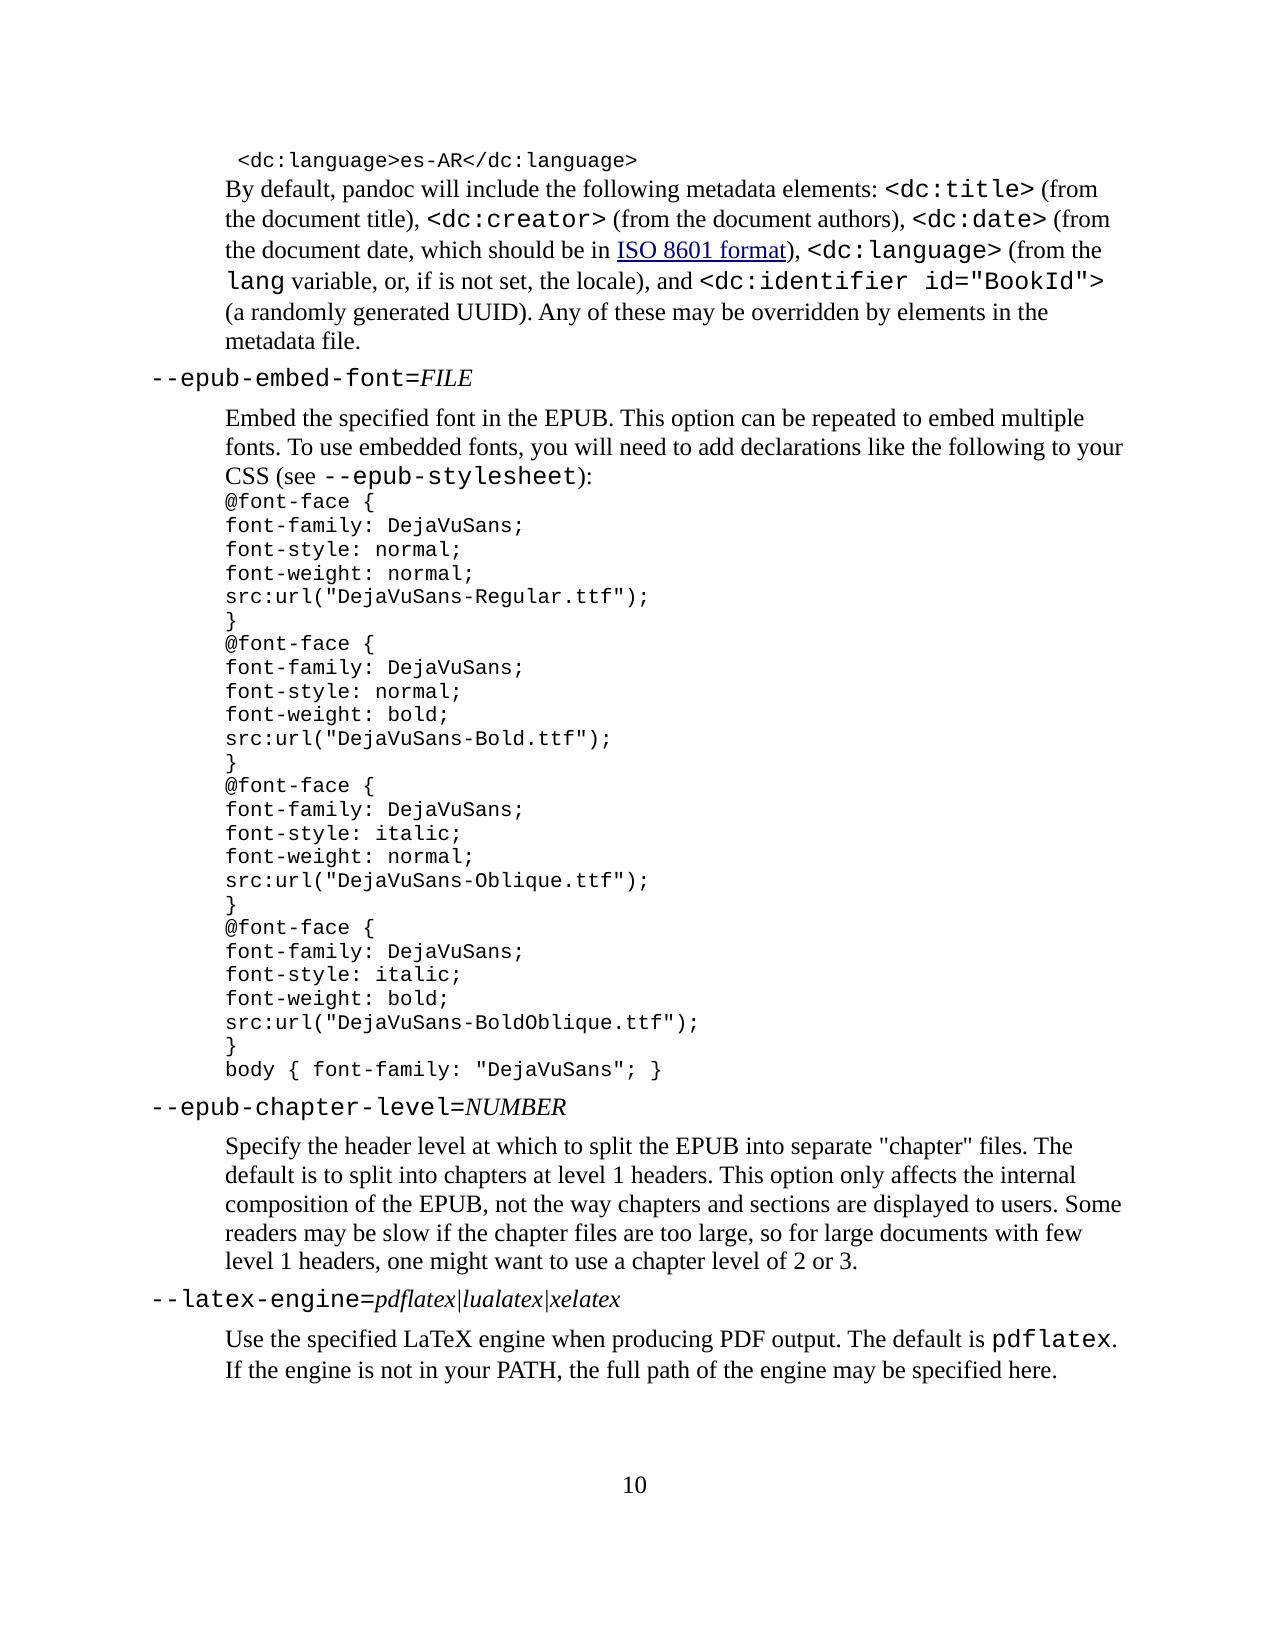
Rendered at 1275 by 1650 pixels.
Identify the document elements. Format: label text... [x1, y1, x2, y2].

text Embed the specified font in the EPUB. This option can be repeated to embed multiple fonts. To use embedded fonts, you will need to add declarations like the following to your CSS (see --epub-stylesheet): [225, 403, 1125, 492]
text font-family: DejaVuSans; [225, 515, 1125, 539]
text --latex-engine=pdflatex|lualatex|xelatex [150, 1284, 1125, 1315]
text @font-face { [225, 775, 1125, 799]
text --epub-chapter-level=NUMBER [150, 1092, 1125, 1122]
text } [225, 893, 1125, 917]
text font-weight: normal; [225, 562, 1125, 586]
text @font-face { [225, 633, 1125, 657]
text Use the specified LaTeX engine when producing PDF output. The default is pdflatex. If the engine is not in your PATH, the full path of the engine may be specified here. [225, 1324, 1125, 1383]
text src:url("DejaVuSans-Oblique.ttf"); [225, 870, 1125, 893]
text <dc:language>es-AR</dc:language> [225, 150, 1125, 174]
text font-weight: normal; [225, 846, 1125, 870]
text font-style: italic; [225, 964, 1125, 988]
text font-family: DejaVuSans; [225, 941, 1125, 964]
text } [225, 610, 1125, 633]
text font-family: DejaVuSans; [225, 657, 1125, 681]
text By default, pandoc will include the following metadata elements: <dc:title> (from the document title), <dc:creator> (from the document authors), <dc:date> (from the document date, which should be in ISO 8601 format), <dc:language> (from the lang variable, or, if is not set, the locale), and <dc:identifier id="BookId"> (a randomly generated UUID). Any of these may be overridden by elements in the metadata file. [225, 174, 1125, 354]
text Specify the header level at which to split the EPUB into separate "chapter" files. The default is to split into chapters at level 1 headers. This option only affects the internal composition of the EPUB, not the way chapters and sections are displayed to users. Some readers may be slow if the chapter files are too large, so for large documents with few level 1 headers, one might want to use a chapter level of 2 or 3. [225, 1131, 1125, 1275]
text } [225, 1035, 1125, 1059]
text body { font-family: "DejaVuSans"; } [225, 1059, 1125, 1083]
text src:url("DejaVuSans-BoldOblique.ttf"); [225, 1012, 1125, 1035]
text src:url("DejaVuSans-Bold.ttf"); [225, 728, 1125, 752]
text font-family: DejaVuSans; [225, 799, 1125, 823]
text font-style: italic; [225, 823, 1125, 846]
text font-style: normal; [225, 539, 1125, 562]
text --epub-embed-font=FILE [150, 363, 1125, 394]
text font-style: normal; [225, 681, 1125, 704]
text @font-face { [225, 492, 1125, 515]
text src:url("DejaVuSans-Regular.ttf"); [225, 586, 1125, 610]
text font-weight: bold; [225, 988, 1125, 1012]
text } [225, 752, 1125, 775]
text font-weight: bold; [225, 704, 1125, 728]
text @font-face { [225, 917, 1125, 941]
